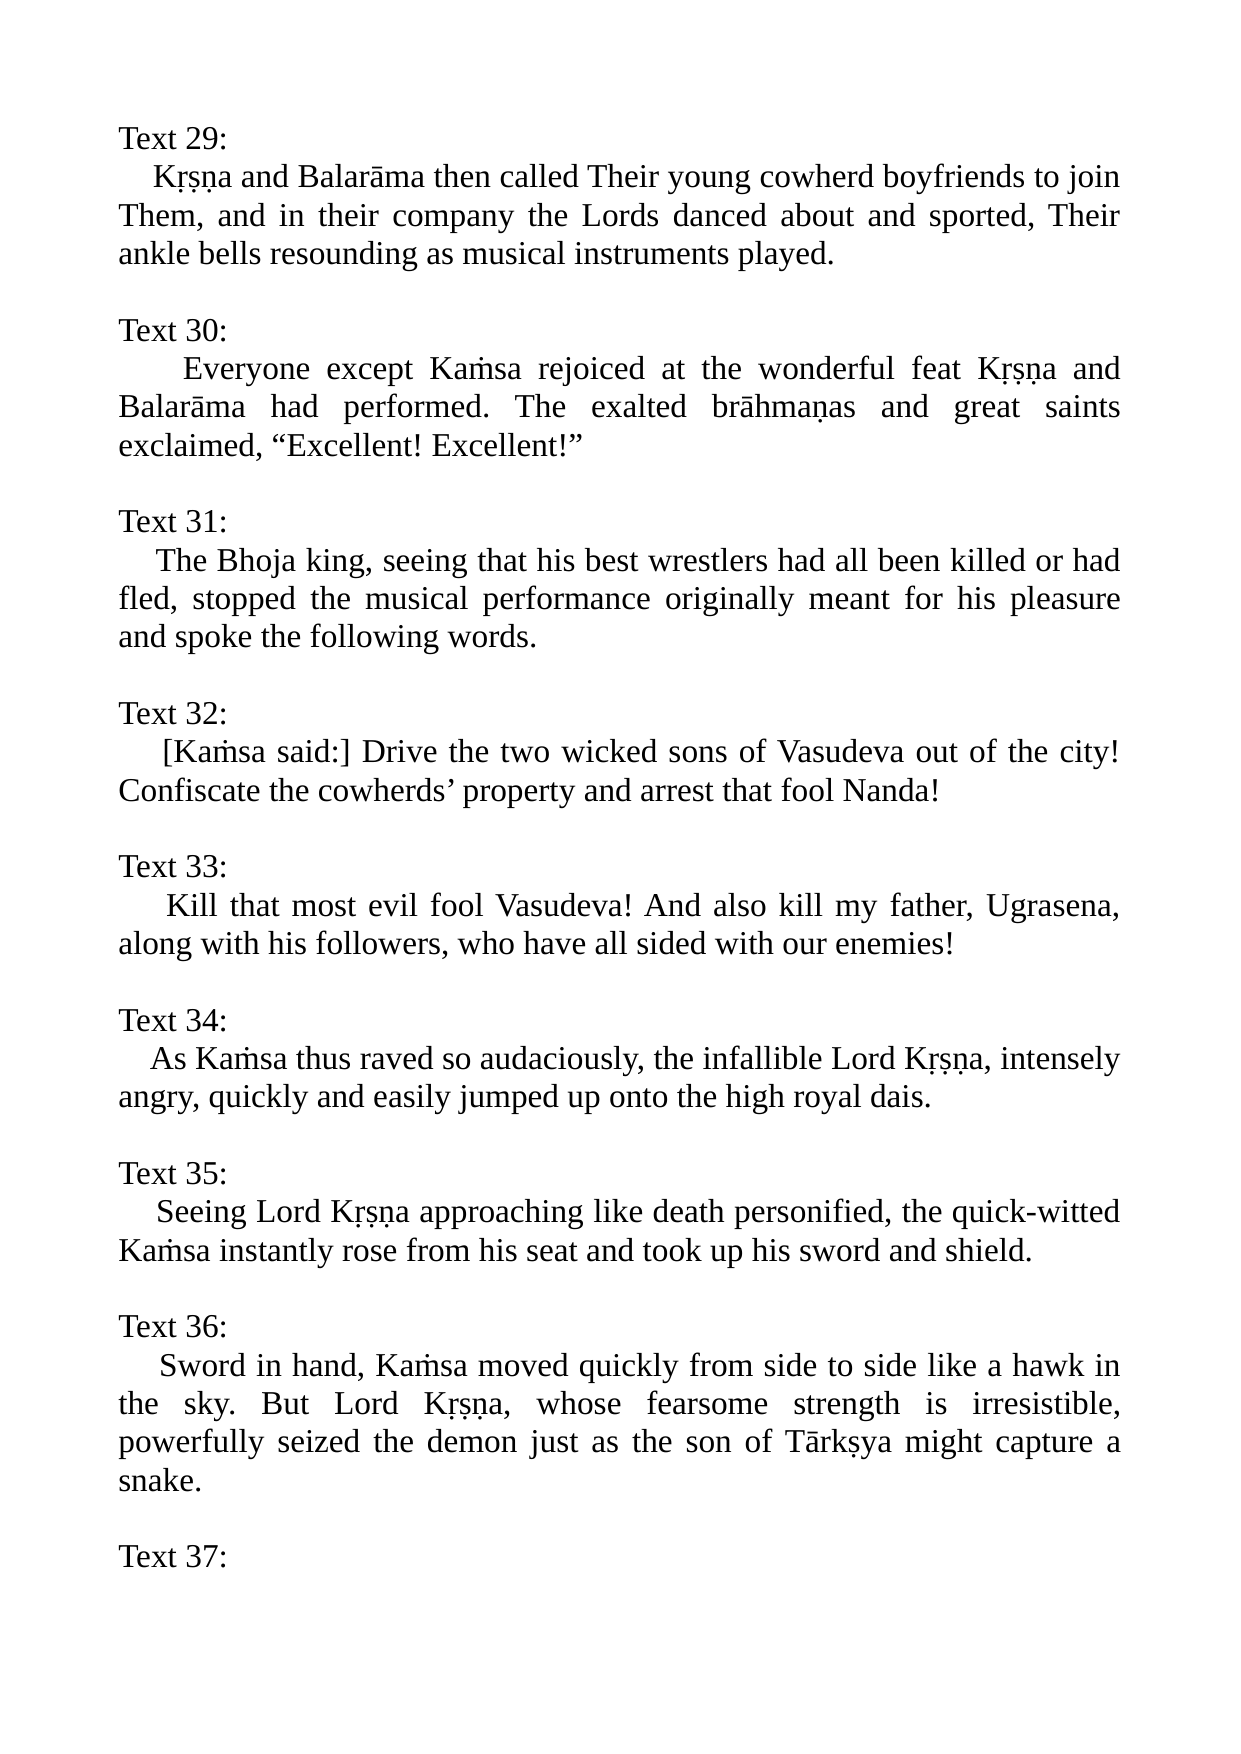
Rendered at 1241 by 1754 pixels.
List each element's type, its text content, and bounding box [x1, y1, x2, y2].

text [Kaṁsa said:] Drive the two wicked sons of Vasudeva out of the city! Confiscate the cowherds’ property and arrest that fool Nanda! [118, 731, 1122, 808]
text Text 32: [118, 693, 1122, 731]
text Text 29: [118, 118, 1122, 156]
text Text 35: [118, 1153, 1122, 1191]
text Kill that most evil fool Vasudeva! And also kill my father, Ugrasena, along with his followers, who have all sided with our enemies! [118, 885, 1122, 961]
text Text 36: [118, 1306, 1122, 1345]
text Text 37: [118, 1536, 1122, 1575]
text Seeing Lord Kṛṣṇa approaching like death personified, the quick-witted Kaṁsa instantly rose from his seat and took up his sword and shield. [118, 1191, 1122, 1268]
text Text 31: [118, 501, 1122, 540]
text The Bhoja king, seeing that his best wrestlers had all been killed or had fled, stopped the musical performance originally meant for his pleasure and spoke the following words. [118, 540, 1122, 655]
text Text 30: [118, 310, 1122, 348]
text As Kaṁsa thus raved so audaciously, the infallible Lord Kṛṣṇa, intensely angry, quickly and easily jumped up onto the high royal dais. [118, 1038, 1122, 1115]
text Sword in hand, Kaṁsa moved quickly from side to side like a hawk in the sky. But Lord Kṛṣṇa, whose fearsome strength is irresistible, powerfully seized the demon just as the son of Tārkṣya might capture a snake. [118, 1345, 1122, 1498]
text Text 34: [118, 1000, 1122, 1038]
text Kṛṣṇa and Balarāma then called Their young cowherd boyfriends to join Them, and in their company the Lords danced about and sported, Their ankle bells resounding as musical instruments played. [118, 156, 1122, 271]
text Text 33: [118, 846, 1122, 885]
text Everyone except Kaṁsa rejoiced at the wonderful feat Kṛṣṇa and Balarāma had performed. The exalted brāhmaṇas and great saints exclaimed, “Excellent! Excellent!” [118, 348, 1122, 463]
